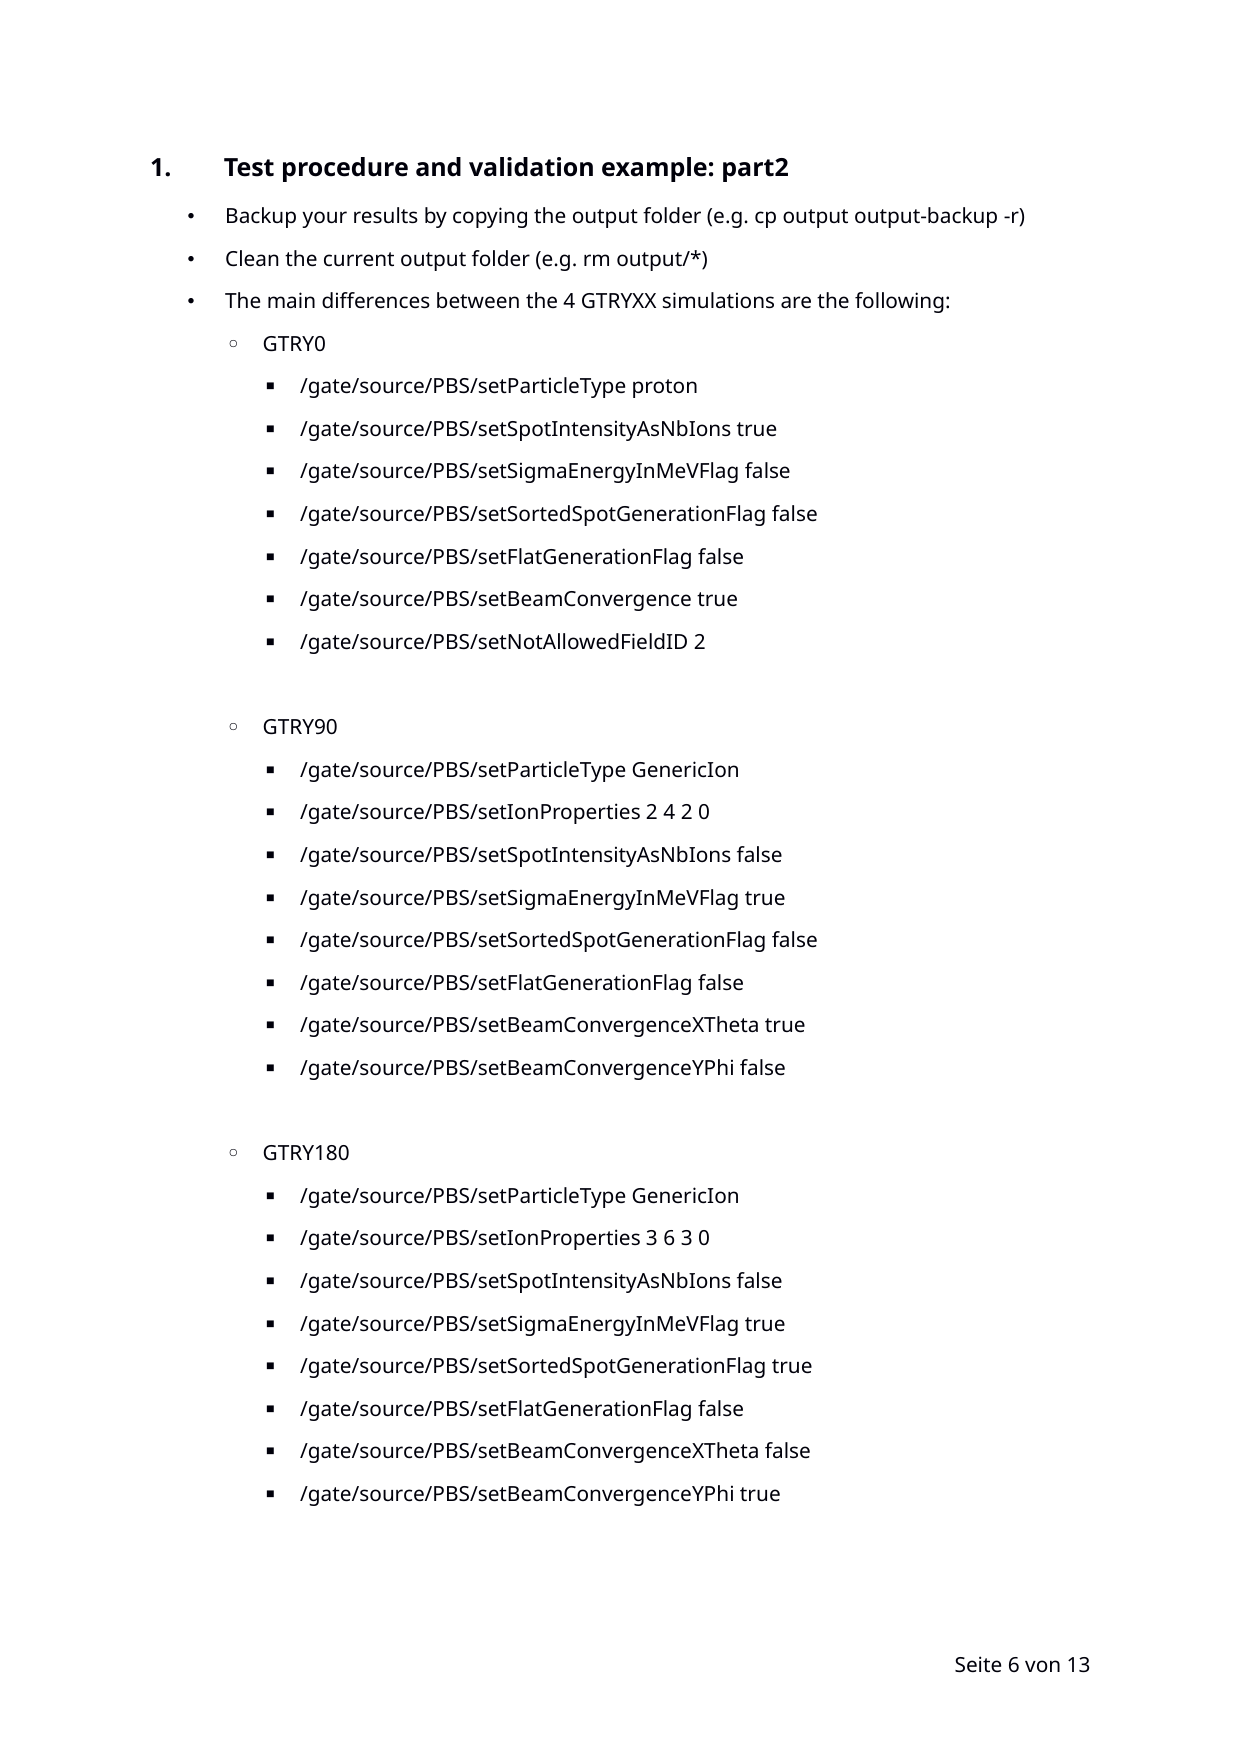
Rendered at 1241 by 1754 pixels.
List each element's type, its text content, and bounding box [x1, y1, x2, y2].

list /gate/source/PBS/setParticleType GenericIon [262, 755, 1090, 783]
list /gate/source/PBS/setBeamConvergenceYPhi true [262, 1479, 1090, 1508]
list /gate/source/PBS/setBeamConvergenceXTheta true [262, 1011, 1090, 1039]
list GTRY0 [225, 329, 1090, 357]
list GTRY180 [225, 1138, 1090, 1167]
list /gate/source/PBS/setParticleType GenericIon [262, 1181, 1090, 1209]
list /gate/source/PBS/setSpotIntensityAsNbIons false [262, 1266, 1090, 1294]
list /gate/source/PBS/setSigmaEnergyInMeVFlag false [262, 457, 1090, 485]
list /gate/source/PBS/setSortedSpotGenerationFlag false [262, 925, 1090, 954]
list Backup your results by copying the output folder (e.g. cp output output-backup -r) [187, 201, 1090, 229]
list /gate/source/PBS/setSpotIntensityAsNbIons false [262, 840, 1090, 868]
list /gate/source/PBS/setFlatGenerationFlag false [262, 1394, 1090, 1422]
list /gate/source/PBS/setIonProperties 2 4 2 0 [262, 797, 1090, 826]
list The main differences between the 4 GTRYXX simulations are the following: [187, 286, 1090, 315]
list Test procedure and validation example: part2 [150, 150, 1090, 184]
list /gate/source/PBS/setBeamConvergence true [262, 584, 1090, 613]
list /gate/source/PBS/setFlatGenerationFlag false [262, 542, 1090, 570]
list /gate/source/PBS/setSpotIntensityAsNbIons true [262, 414, 1090, 442]
list /gate/source/PBS/setSigmaEnergyInMeVFlag true [262, 1309, 1090, 1337]
list /gate/source/PBS/setNotAllowedFieldID 2 [262, 627, 1090, 656]
list Clean the current output folder (e.g. rm output/*) [187, 244, 1090, 272]
list /gate/source/PBS/setBeamConvergenceYPhi false [262, 1053, 1090, 1082]
list /gate/source/PBS/setSortedSpotGenerationFlag false [262, 499, 1090, 528]
list /gate/source/PBS/setBeamConvergenceXTheta false [262, 1437, 1090, 1465]
list /gate/source/PBS/setSigmaEnergyInMeVFlag true [262, 883, 1090, 911]
list /gate/source/PBS/setFlatGenerationFlag false [262, 968, 1090, 996]
list /gate/source/PBS/setParticleType proton [262, 371, 1090, 400]
list /gate/source/PBS/setSortedSpotGenerationFlag true [262, 1351, 1090, 1380]
list /gate/source/PBS/setIonProperties 3 6 3 0 [262, 1223, 1090, 1252]
list GTRY90 [225, 712, 1090, 741]
